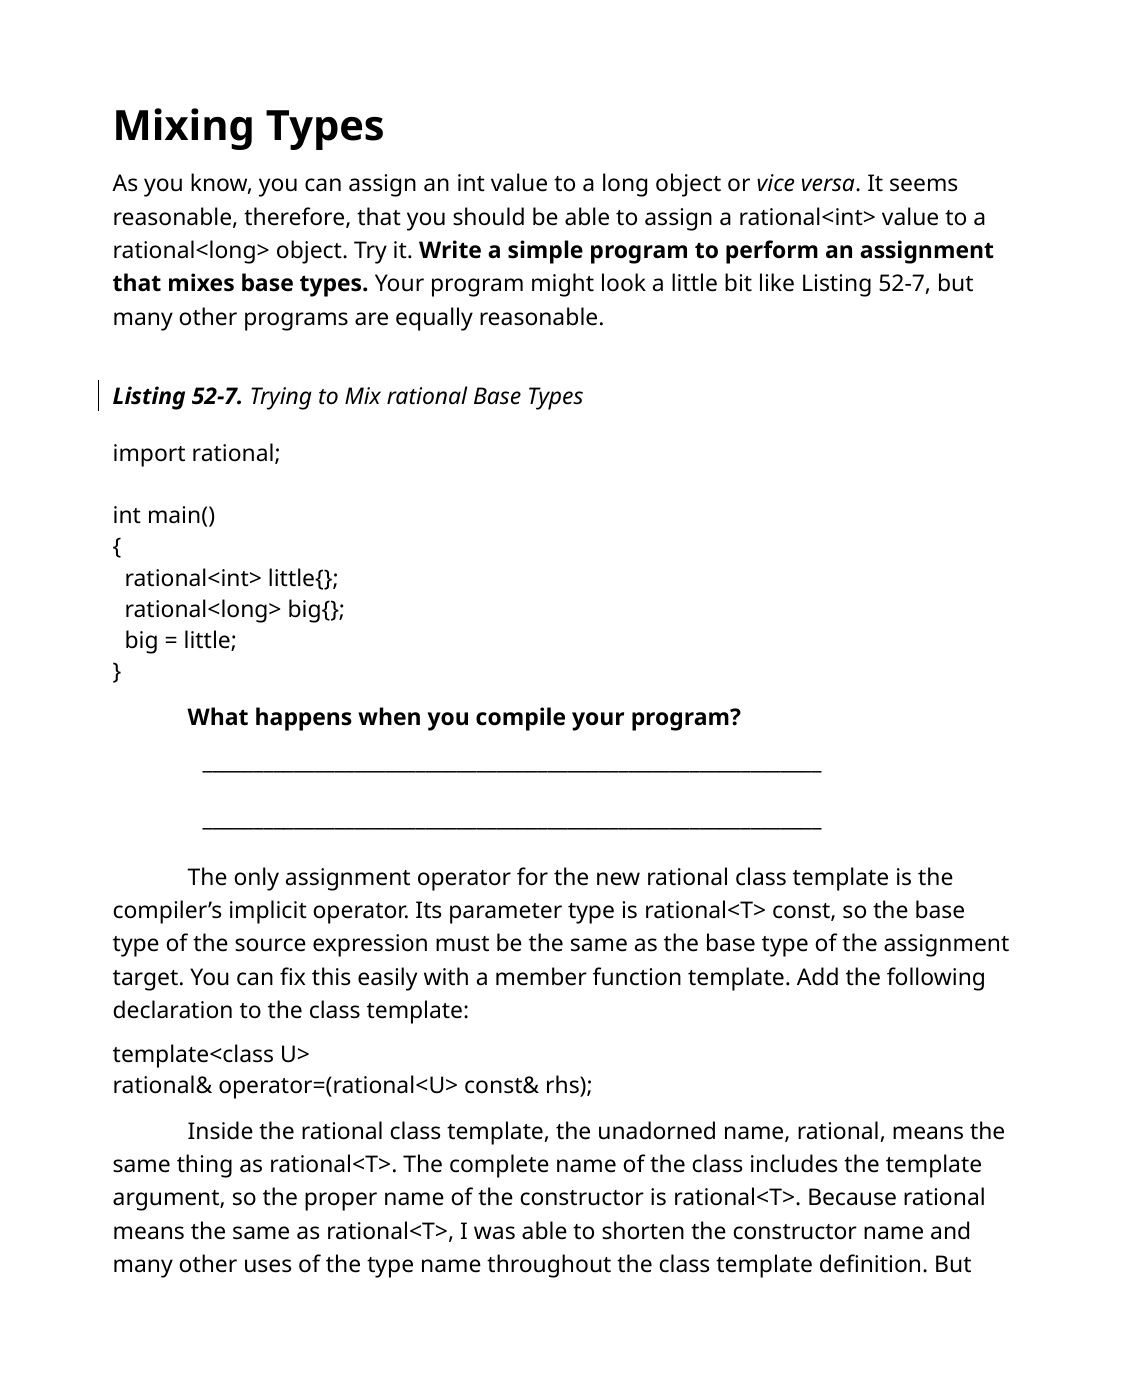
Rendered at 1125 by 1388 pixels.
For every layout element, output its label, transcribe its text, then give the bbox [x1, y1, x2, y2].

list _____________________________________________________________ [202, 802, 1012, 833]
text { [112, 530, 1012, 562]
text rational<int> little{}; [112, 562, 1012, 593]
text Listing 52-7. Trying to Mix rational Base Types [112, 380, 1012, 411]
list _____________________________________________________________ [202, 745, 1012, 776]
text import rational; [112, 437, 1012, 468]
text What happens when you compile your program? [112, 699, 1012, 732]
subtitle Mixing Types [112, 96, 1012, 153]
text rational<long> big{}; [112, 593, 1012, 624]
text rational& operator=(rational<U> const& rhs); [112, 1069, 1012, 1100]
text The only assignment operator for the new rational class template is the compiler’s implicit operator. Its parameter type is rational<T> const, so the base type of the source expression must be the same as the base type of the assignment target. You can fix this easily with a member function template. Add the following declaration to the class template: [112, 858, 1012, 1025]
text template<class U> [112, 1038, 1012, 1069]
text int main() [112, 499, 1012, 530]
text Inside the rational class template, the unadorned name, rational, means the same thing as rational<T>. The complete name of the class includes the template argument, so the proper name of the constructor is rational<T>. Because rational means the same as rational<T>, I was able to shorten the constructor name and many other uses of the type name throughout the class template definition. But [112, 1113, 1012, 1279]
text } [112, 655, 1012, 687]
text As you know, you can assign an int value to a long object or vice versa. It seems reasonable, therefore, that you should be able to assign a rational<int> value to a rational<long> object. Try it. Write a simple program to perform an assignment that mixes base types. Your program might look a little bit like Listing 52-7, but many other programs are equally reasonable. [112, 165, 1012, 332]
text big = little; [112, 624, 1012, 655]
